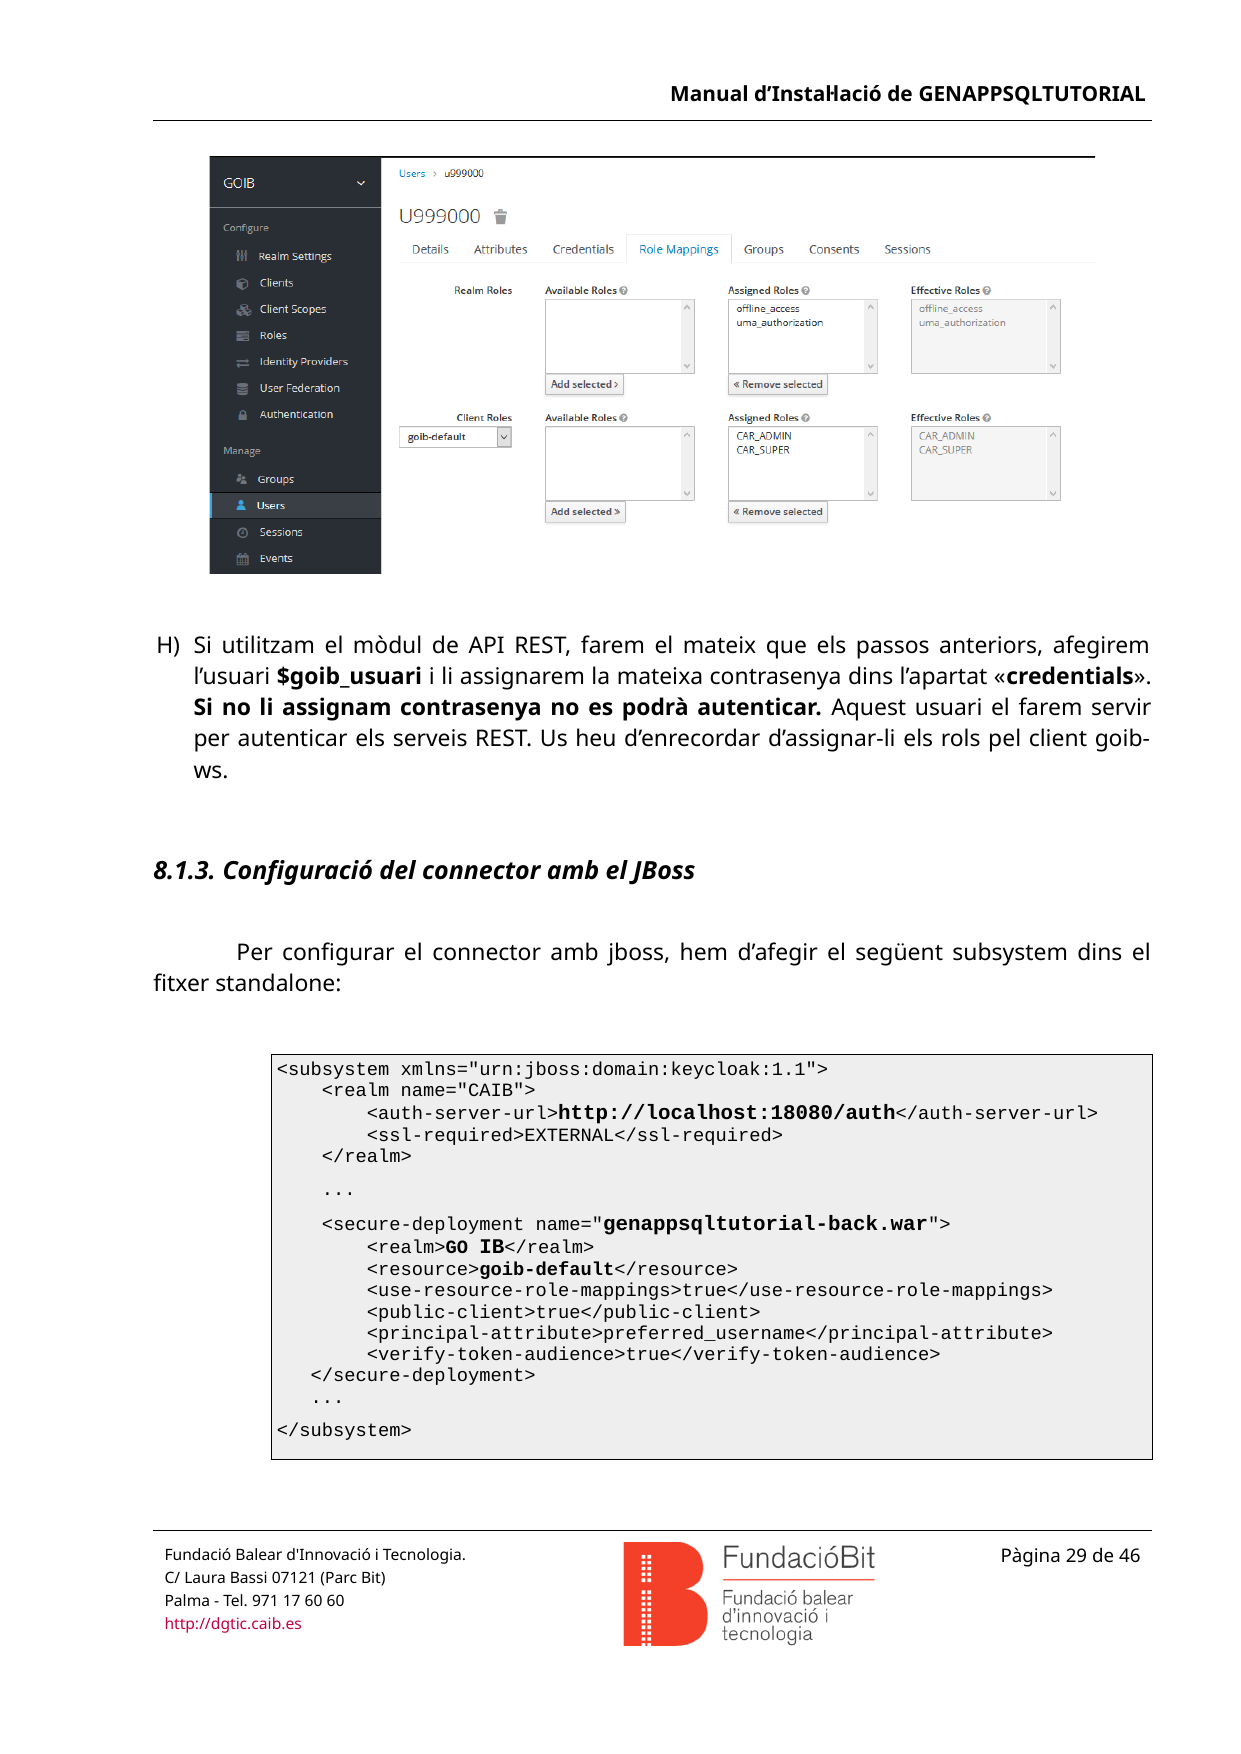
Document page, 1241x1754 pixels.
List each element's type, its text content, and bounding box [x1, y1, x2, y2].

list Si utilitzam el mòdul de API REST, farem el mateix que els passos anteriors, afegirem l’usuari $goib_usuari i li assignarem la mateixa contrasenya dins l’apartat «credentials». Si no li assignam contrasenya no es podrà autenticar. Aquest usuari el farem servir per autenticar els serveis REST. Us heu d’enrecordar d’assignar-li els rols pel client goib-ws. [156, 628, 1152, 785]
text Per configurar el connector amb jboss, hem d’afegir el següent subsystem dins el fitxer standalone: [153, 936, 1152, 999]
picture [623, 1542, 875, 1646]
table_header <subsystem xmlns="urn:jboss:domain:keycloak:1.1"> <realm name="CAIB"> <auth-server-url>http://localhost:18080/auth</auth-server-url> <ssl-required>EXTERNAL</ssl-required> </realm> ... <secure-deployment name="genappsqltutorial-back.war"> <realm>GO IB</realm> <resource>goib-default</resource> <use-resource-role-mappings>true</use-resource-role-mappings> <public-client>true</public-client> <principal-attribute>preferred_username</principal-attribute> <verify-token-audience>true</verify-token-audience> </secure-deployment> ... </subsystem> [272, 1055, 1152, 1459]
picture [209, 156, 1096, 574]
subtitle Configuració del connector amb el JBoss [153, 853, 1152, 887]
